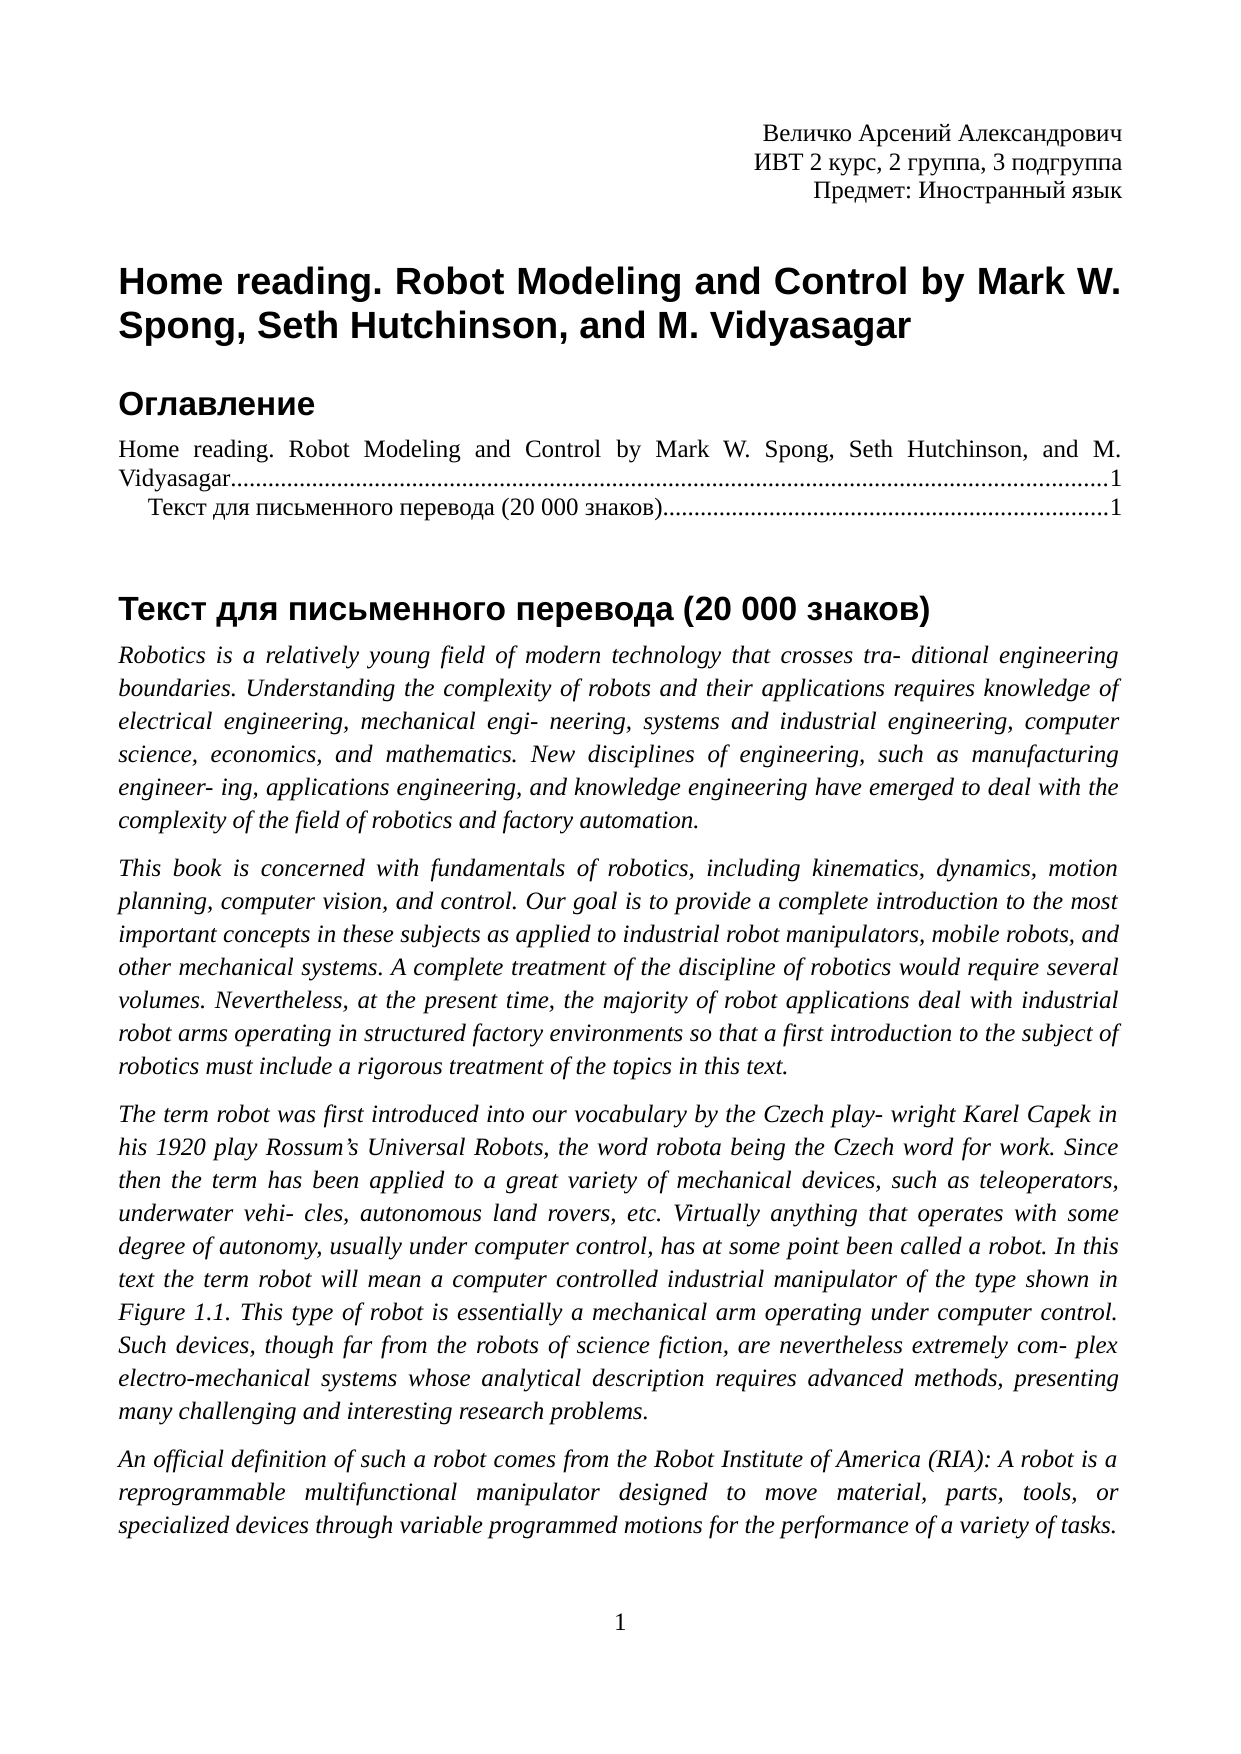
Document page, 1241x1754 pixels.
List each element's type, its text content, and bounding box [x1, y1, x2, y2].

text The term robot was first introduced into our vocabulary by the Czech play- wright Karel Capek in his 1920 play Rossum’s Universal Robots, the word robota being the Czech word for work. Since then the term has been applied to a great variety of mechanical devices, such as teleoperators, underwater vehi- cles, autonomous land rovers, etc. Virtually anything that operates with some degree of autonomy, usually under computer control, has at some point been called a robot. In this text the term robot will mean a computer controlled industrial manipulator of the type shown in Figure 1.1. This type of robot is essentially a mechanical arm operating under computer control. Such devices, though far from the robots of science fiction, are nevertheless extremely com- plex electro-mechanical systems whose analytical description requires advanced methods, presenting many challenging and interesting research problems. [118, 1099, 1122, 1425]
subtitle Оглавление [118, 384, 1122, 422]
subtitle Текст для письменного перевода (20 000 знаков) [118, 589, 1122, 628]
text This book is concerned with fundamentals of robotics, including kinematics, dynamics, motion planning, computer vision, and control. Our goal is to provide a complete introduction to the most important concepts in these subjects as applied to industrial robot manipulators, mobile robots, and other mechanical systems. A complete treatment of the discipline of robotics would require several volumes. Nevertheless, at the present time, the majority of robot applications deal with industrial robot arms operating in structured factory environments so that a first introduction to the subject of robotics must include a rigorous treatment of the topics in this text. [118, 853, 1122, 1080]
text Home reading. Robot Modeling and Control by Mark W. Spong, Seth Hutchinson, and M. Vidyasagar 1 [118, 434, 1122, 492]
text An official definition of such a robot comes from the Robot Institute of America (RIA): A robot is a reprogrammable multifunctional manipulator designed to move material, parts, tools, or specialized devices through variable programmed motions for the performance of a variety of tasks. [118, 1444, 1122, 1538]
text Текст для письменного перевода (20 000 знаков) 1 [148, 492, 1122, 521]
text Robotics is a relatively young field of modern technology that crosses tra- ditional engineering boundaries. Understanding the complexity of robots and their applications requires knowledge of electrical engineering, mechanical engi- neering, systems and industrial engineering, computer science, economics, and mathematics. New disciplines of engineering, such as manufacturing engineer- ing, applications engineering, and knowledge engineering have emerged to deal with the complexity of the field of robotics and factory automation. [118, 640, 1122, 834]
subtitle Home reading. Robot Modeling and Control by Mark W. Spong, Seth Hutchinson, and M. Vidyasagar [118, 259, 1122, 346]
